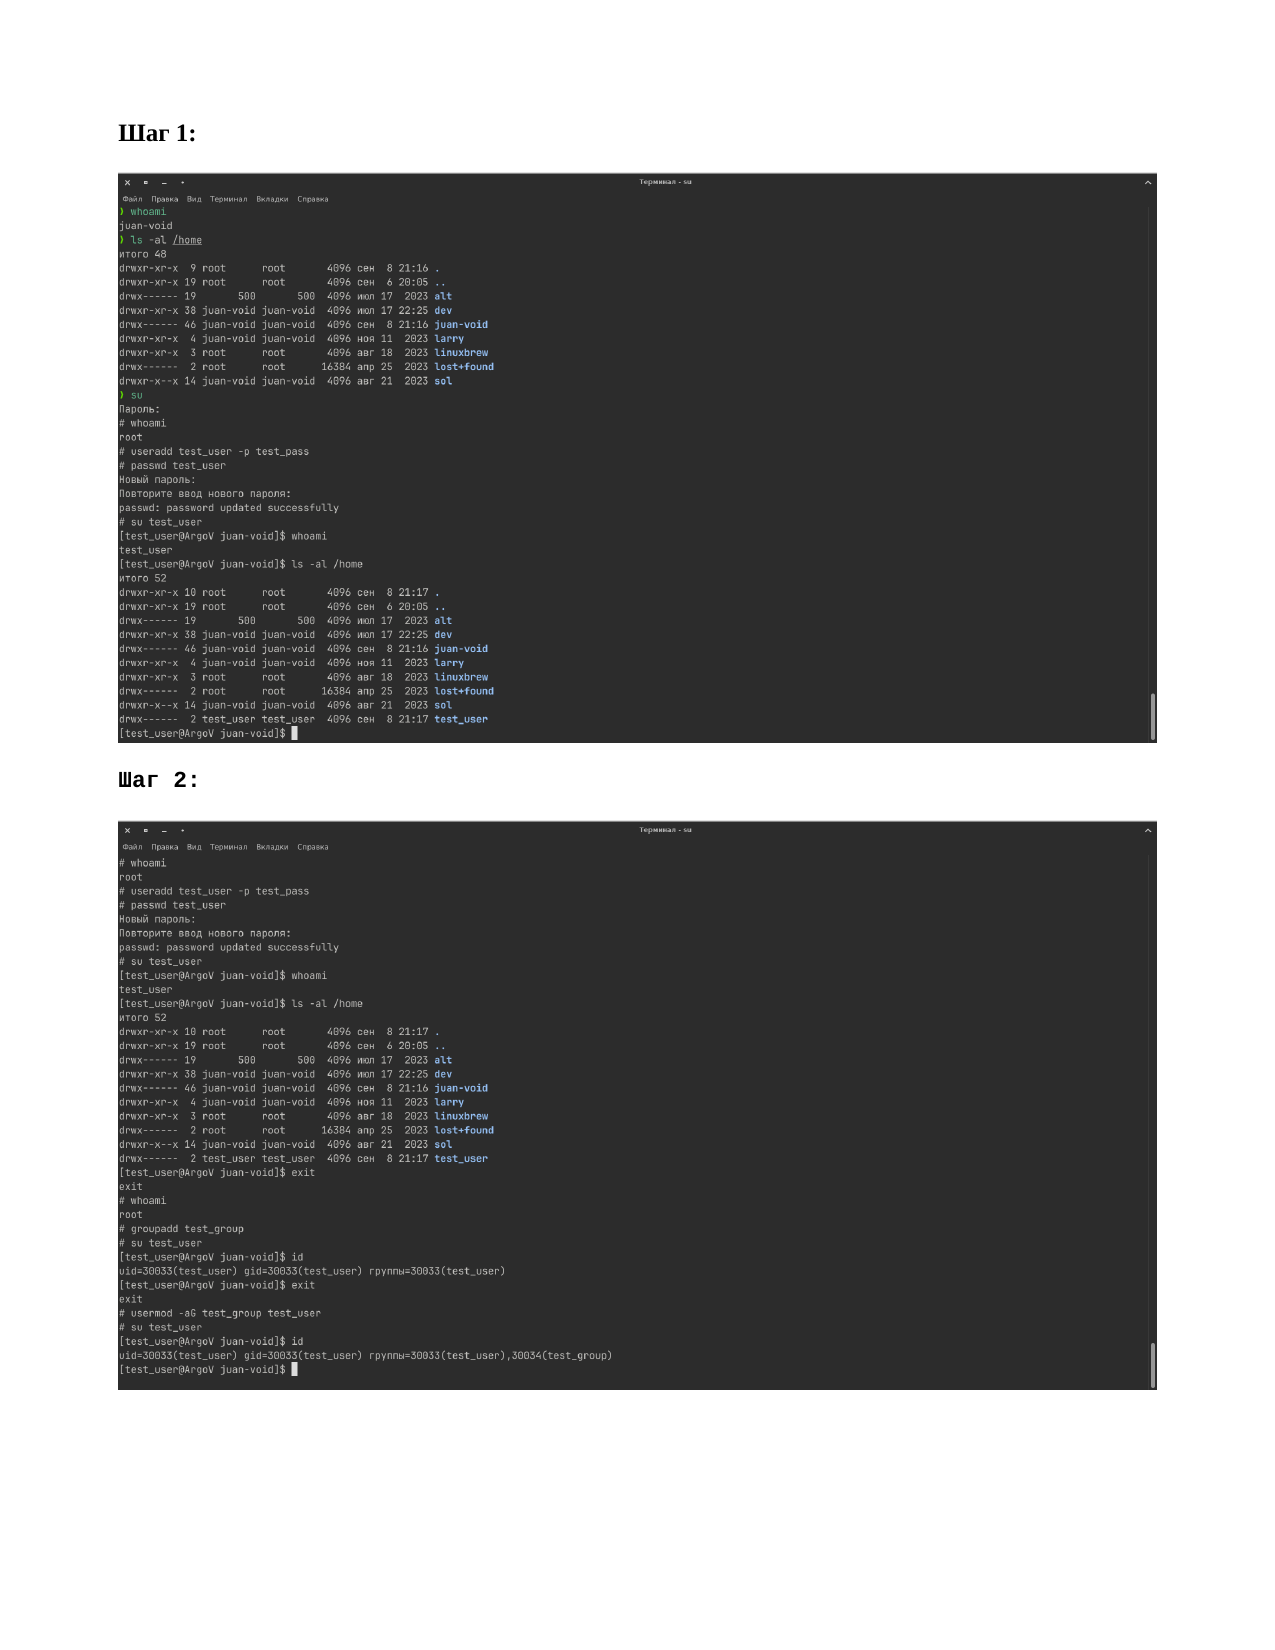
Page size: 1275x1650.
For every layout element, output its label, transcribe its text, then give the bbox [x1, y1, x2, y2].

text Шаг 1: [118, 118, 1157, 147]
picture [118, 820, 1157, 1390]
picture [118, 172, 1157, 743]
text Шаг 2: [118, 768, 1157, 794]
